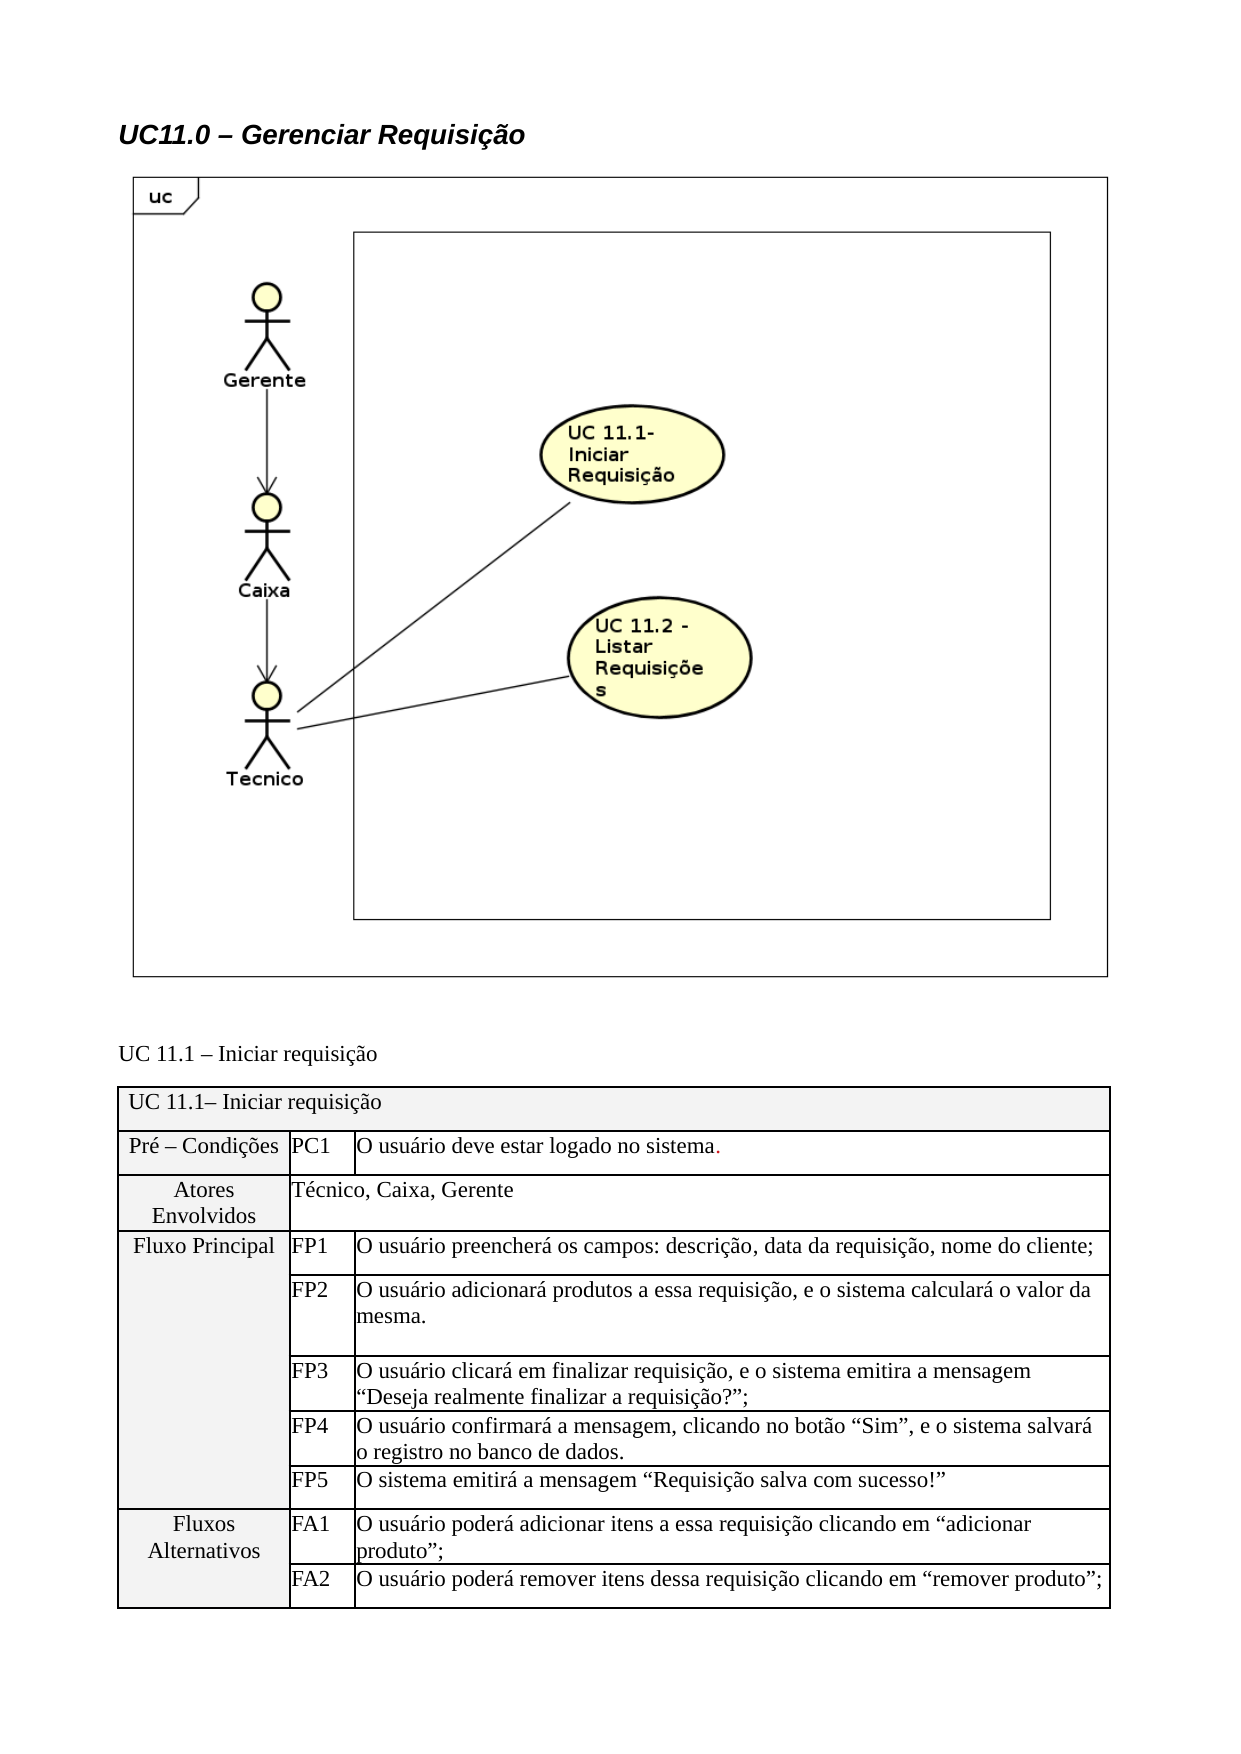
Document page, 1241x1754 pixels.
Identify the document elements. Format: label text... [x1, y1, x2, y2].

table_cell O usuário confirmará a mensagem, clicando no botão “Sim”, e o sistema salvará o registro no banco de dados. [356, 1412, 1109, 1464]
table_cell FP5 [291, 1467, 354, 1508]
table_cell O usuário poderá remover itens dessa requisição clicando em “remover produto”; [356, 1565, 1109, 1607]
table_cell FA2 [291, 1565, 354, 1607]
table_cell O usuário adicionará produtos a essa requisição, e o sistema calculará o valor da mesma. [356, 1276, 1109, 1355]
text UC 11.1 – Iniciar requisição [118, 1040, 1122, 1067]
table_cell O usuário deve estar logado no sistema. [356, 1132, 1109, 1174]
table_cell O usuário clicará em finalizar requisição, e o sistema emitira a mensagem “Deseja realmente finalizar a requisição?”; [356, 1357, 1109, 1410]
subtitle UC11.0 – Gerenciar Requisição [118, 118, 1122, 150]
table_cell Fluxo Principal [119, 1232, 289, 1508]
table_cell Técnico, Caixa, Gerente [291, 1176, 1109, 1230]
table_cell FP4 [291, 1412, 354, 1464]
table_cell Pré – Condições [119, 1132, 289, 1174]
table_cell FA1 [291, 1510, 354, 1563]
table_cell O usuário preencherá os campos: descrição, data da requisição, nome do cliente; [356, 1232, 1109, 1274]
table_cell Fluxos Alternativos [119, 1510, 289, 1607]
table_cell O usuário poderá adicionar itens a essa requisição clicando em “adicionar produto”; [356, 1510, 1109, 1563]
table_cell FP1 [291, 1232, 354, 1274]
table_cell O sistema emitirá a mensagem “Requisição salva com sucesso!” [356, 1467, 1109, 1508]
table_cell FP3 [291, 1357, 354, 1410]
table_cell PC1 [291, 1132, 354, 1174]
table_cell Atores Envolvidos [119, 1176, 289, 1230]
table_header UC 11.1– Iniciar requisição [119, 1088, 1109, 1130]
table_cell FP2 [291, 1276, 354, 1355]
picture [118, 162, 1123, 991]
